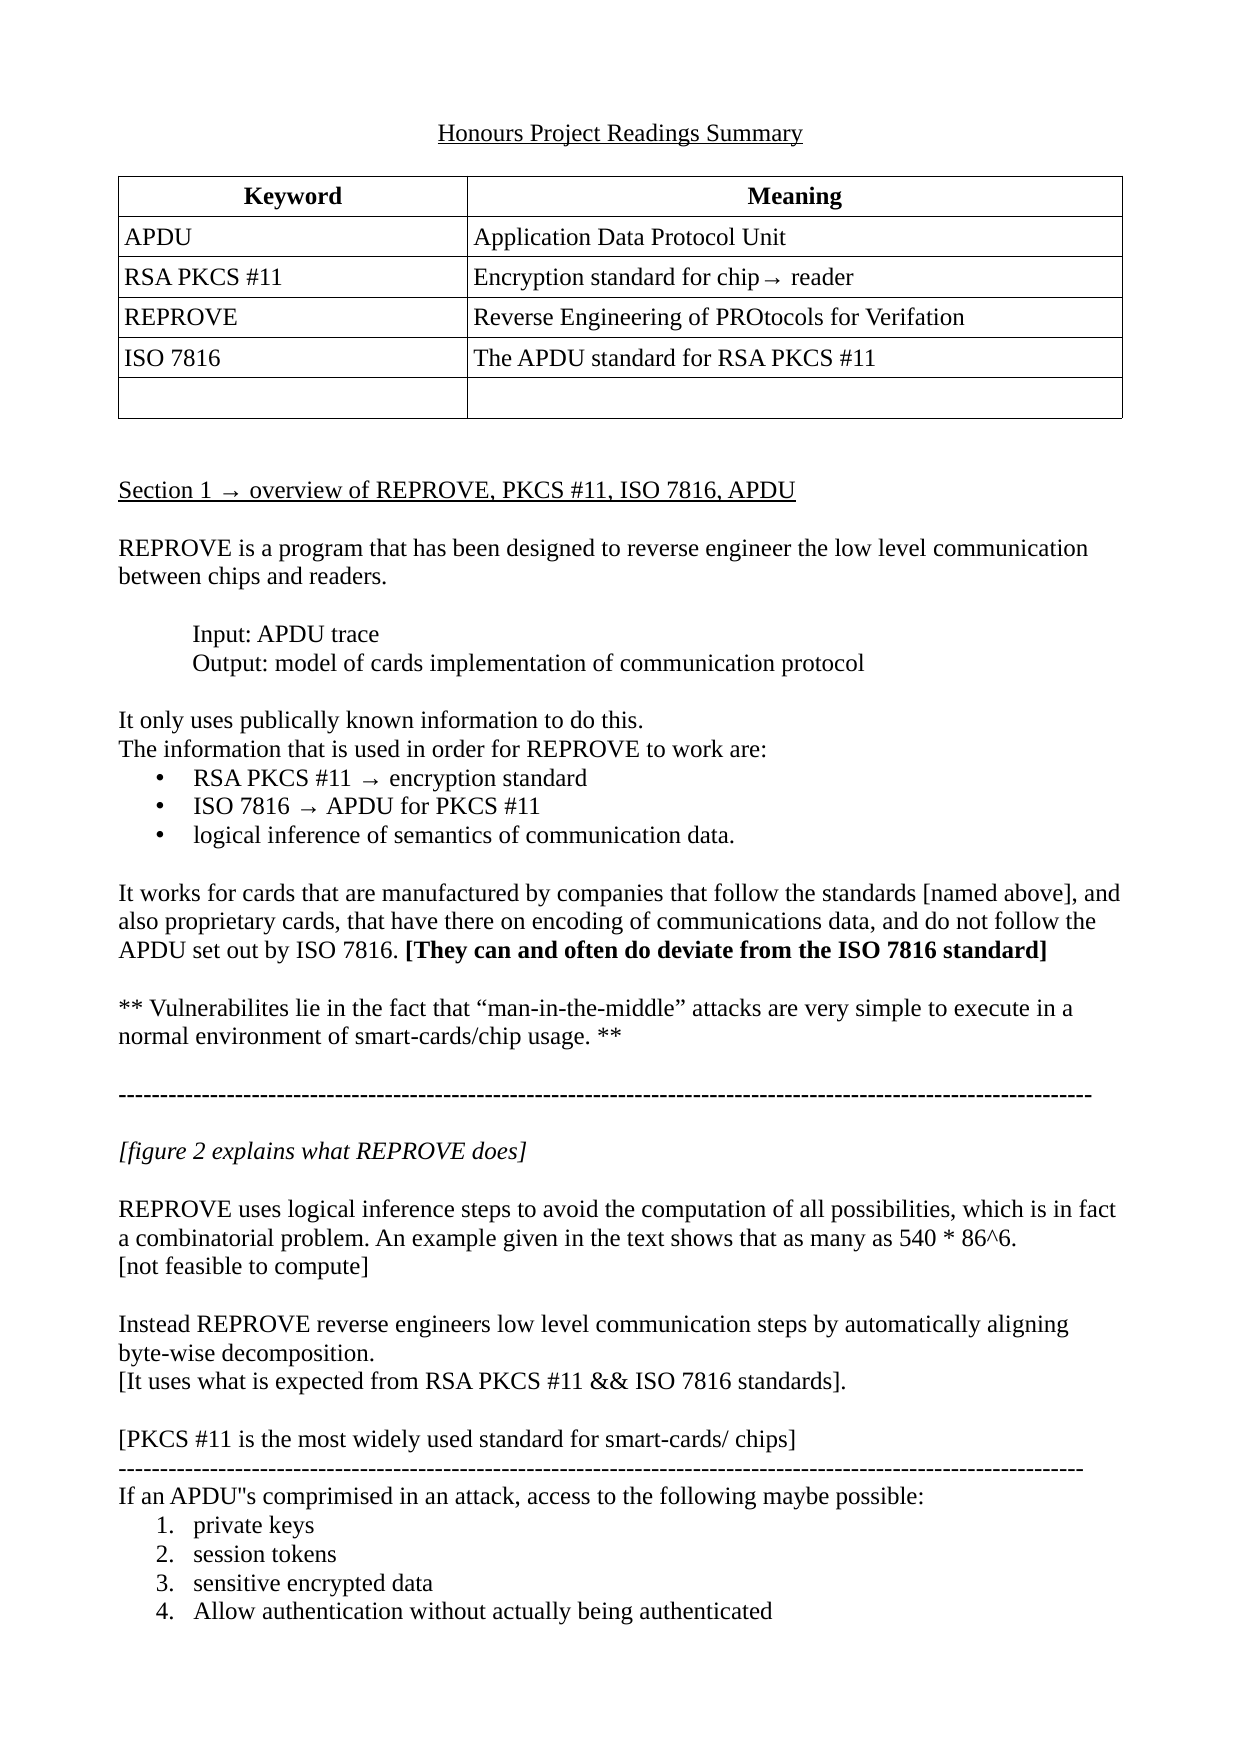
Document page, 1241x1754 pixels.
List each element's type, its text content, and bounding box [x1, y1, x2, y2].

text [figure 2 explains what REPROVE does] [118, 1136, 1122, 1165]
list sensitive encrypted data [156, 1568, 1122, 1596]
text [not feasible to compute] [118, 1251, 1122, 1280]
list Allow authentication without actually being authenticated [156, 1596, 1122, 1625]
text REPROVE uses logical inference steps to avoid the computation of all possibilities, which is in fact a combinatorial problem. An example given in the text shows that as many as 540 * 86^6. [118, 1194, 1122, 1251]
list session tokens [156, 1539, 1122, 1568]
table_cell REPROVE [119, 298, 467, 337]
table_cell Encryption standard for chip→ reader [468, 257, 1122, 297]
text Input: APDU trace [118, 619, 1122, 648]
text REPROVE is a program that has been designed to reverse engineer the low level communication between chips and readers. [118, 533, 1122, 590]
text [PKCS #11 is the most widely used standard for smart-cards/ chips] [118, 1424, 1122, 1453]
text -------------------------------------------------------------------------------------------------------------------- [118, 1453, 1122, 1481]
table_header Keyword [119, 177, 467, 216]
table_cell Application Data Protocol Unit [468, 217, 1122, 256]
text It only uses publically known information to do this. [118, 705, 1122, 734]
table_cell Reverse Engineering of PROtocols for Verifation [468, 298, 1122, 337]
text Instead REPROVE reverse engineers low level communication steps by automatically aligning byte-wise decomposition. [118, 1309, 1122, 1366]
table_cell APDU [119, 217, 467, 256]
text [It uses what is expected from RSA PKCS #11 && ISO 7816 standards]. [118, 1366, 1122, 1395]
list logical inference of semantics of communication data. [156, 820, 1122, 849]
table_cell [119, 378, 467, 417]
text If an APDU''s comprimised in an attack, access to the following maybe possible: [118, 1481, 1122, 1510]
table_cell [468, 378, 1122, 417]
table_cell RSA PKCS #11 [119, 257, 467, 297]
text Section 1 → overview of REPROVE, PKCS #11, ISO 7816, APDU [118, 475, 1122, 504]
text --------------------------------------------------------------------------------------------------------------------- [118, 1079, 1122, 1108]
table_cell ISO 7816 [119, 338, 467, 377]
list ISO 7816 → APDU for PKCS #11 [156, 791, 1122, 820]
table_header Meaning [468, 177, 1122, 216]
text It works for cards that are manufactured by companies that follow the standards [named above], and also proprietary cards, that have there on encoding of communications data, and do not follow the APDU set out by ISO 7816. [They can and often do deviate from the ISO 7816 standard] [118, 878, 1122, 964]
list private keys [156, 1510, 1122, 1539]
text ** Vulnerabilites lie in the fact that “man-in-the-middle” attacks are very simple to execute in a normal environment of smart-cards/chip usage. ** [118, 993, 1122, 1050]
text The information that is used in order for REPROVE to work are: [118, 734, 1122, 763]
text Honours Project Readings Summary [118, 118, 1122, 147]
list RSA PKCS #11 → encryption standard [156, 763, 1122, 791]
text Output: model of cards implementation of communication protocol [118, 648, 1122, 676]
table_cell The APDU standard for RSA PKCS #11 [468, 338, 1122, 377]
